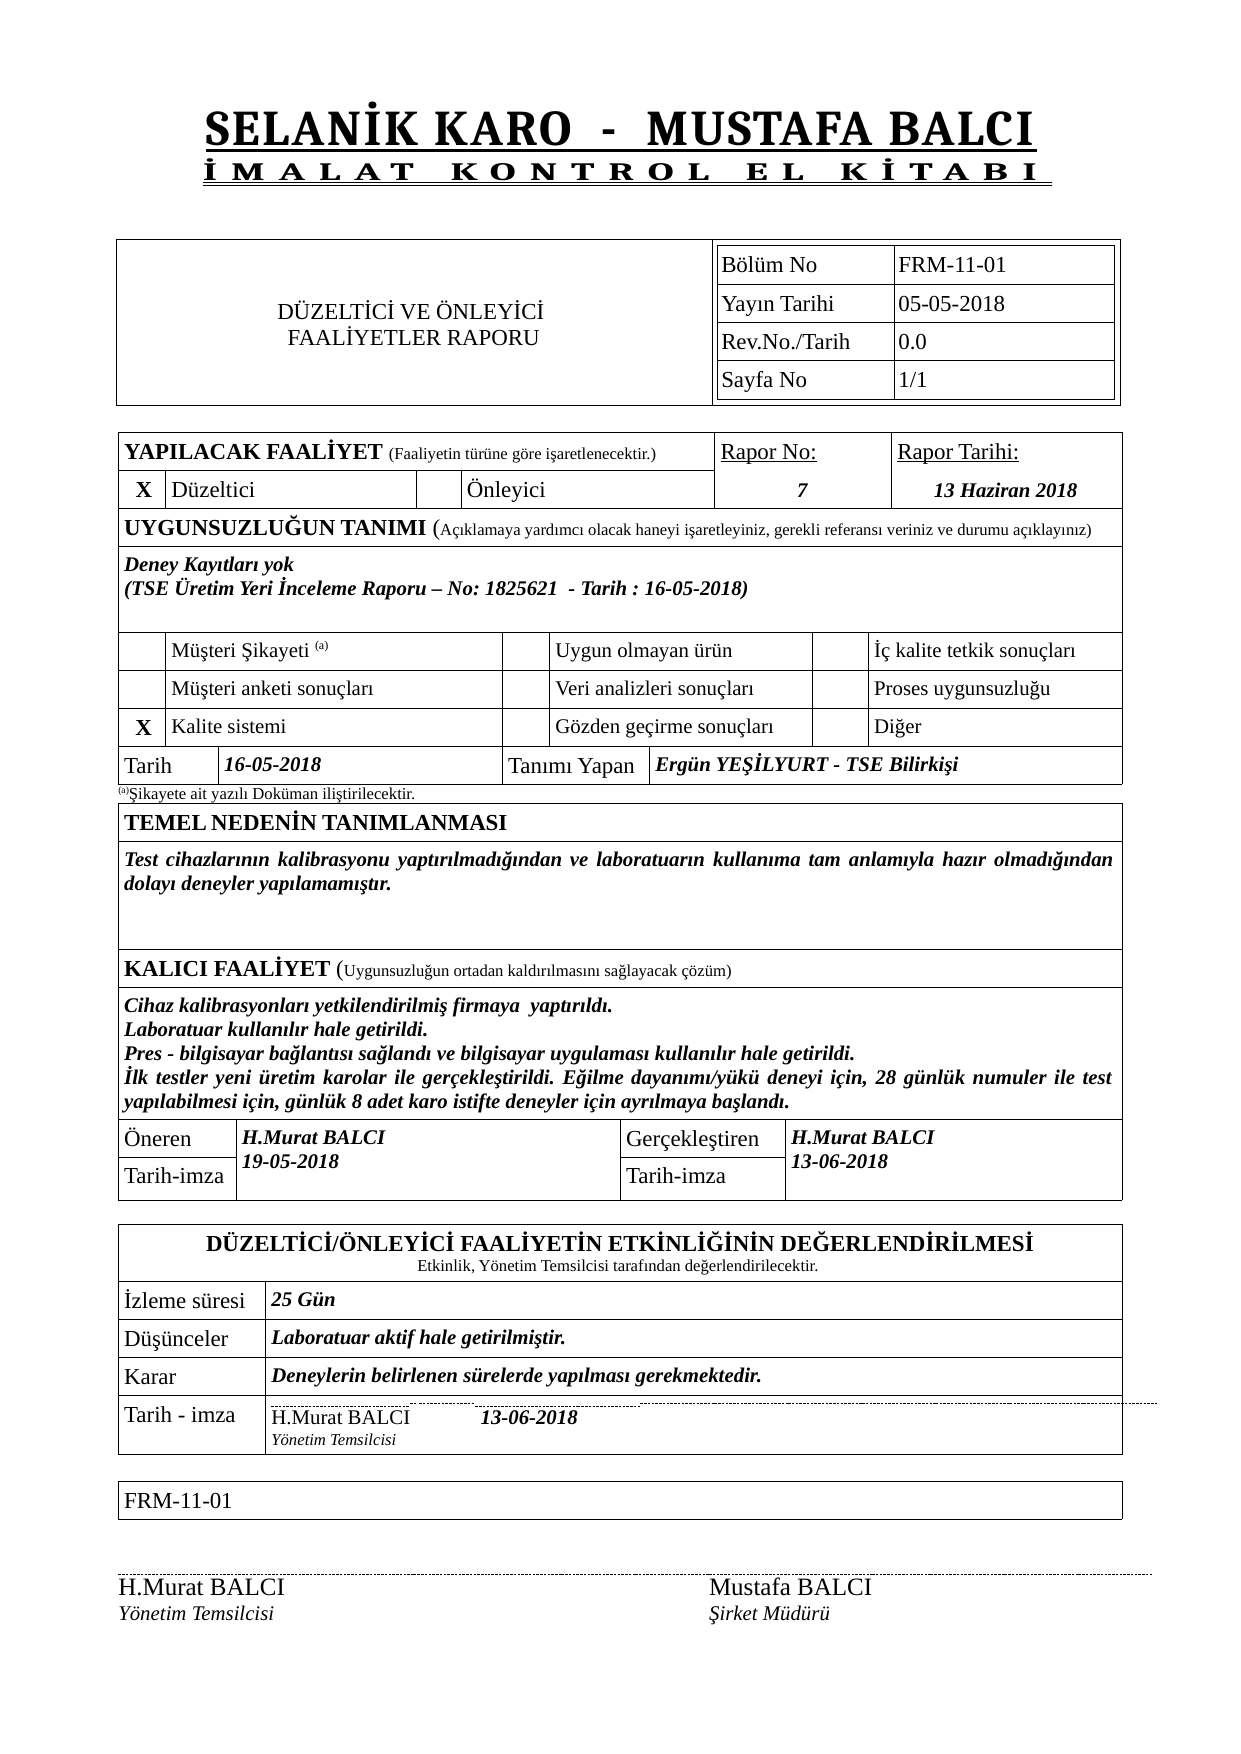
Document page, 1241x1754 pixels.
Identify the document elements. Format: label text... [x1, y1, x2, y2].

table_header Tarih [119, 747, 218, 784]
table_cell [119, 633, 165, 670]
table_cell Gerçekleştiren [621, 1120, 785, 1157]
table_header Bölüm No [718, 246, 894, 284]
table_cell 25 Gün [266, 1282, 1122, 1319]
table_cell H.Murat BALCI 19-05-2018 [237, 1120, 620, 1200]
table_cell [813, 671, 868, 708]
table_cell Gözden geçirme sonuçları [550, 709, 812, 746]
table_cell H.Murat BALCI 13-06-2018 Yönetim Temsilcisi [266, 1396, 1122, 1454]
table_cell Uygun olmayan ürün [550, 633, 812, 670]
table_cell [503, 671, 549, 708]
table_header TEMEL NEDENİN TANIMLANMASI [119, 804, 1122, 841]
table_header FRM-11-01 [895, 246, 1114, 284]
table_header [713, 240, 1120, 405]
table_cell [813, 709, 868, 746]
table_cell [813, 633, 868, 670]
table_cell İzleme süresi [119, 1282, 265, 1319]
table_cell Rev.No./Tarih [718, 323, 894, 360]
table_cell [503, 633, 549, 670]
table_cell [417, 471, 461, 508]
table_cell H.Murat BALCI 13-06-2018 [786, 1120, 1122, 1200]
table_cell Test cihazlarının kalibrasyonu yaptırılmadığından ve laboratuarın kullanıma tam anlamıyla hazır olmadığından dolayı deneyler yapılamamıştır. [119, 842, 1122, 949]
table_cell Tarih-imza [119, 1158, 236, 1200]
table_cell Kalite sistemi [166, 709, 502, 746]
table_cell 05-05-2018 [895, 285, 1114, 322]
table_header KALICI FAALİYET (Uygunsuzluğun ortadan kaldırılmasını sağlayacak çözüm) [119, 950, 1122, 987]
table_cell [503, 709, 549, 746]
table_cell Sayfa No [718, 361, 894, 399]
table_cell Müşteri anketi sonuçları [166, 671, 502, 708]
table_cell Öneren [119, 1120, 236, 1157]
table_cell Laboratuar aktif hale getirilmiştir. [266, 1320, 1122, 1357]
table_cell Veri analizleri sonuçları [550, 671, 812, 708]
table_cell Tarih-imza [621, 1158, 785, 1200]
table_cell Önleyici [462, 471, 714, 508]
table_header YAPILACAK FAALİYET (Faaliyetin türüne göre işaretlenecektir.) [119, 433, 714, 470]
table_header DÜZELTİCİ VE ÖNLEYİCİ FAALİYETLER RAPORU [117, 240, 712, 405]
table_cell Düzeltici [166, 471, 416, 508]
table_cell Müşteri Şikayeti (a) [166, 633, 502, 670]
table_header 16-05-2018 [219, 747, 502, 784]
table_cell X [119, 471, 165, 508]
table_cell Düşünceler [119, 1320, 265, 1357]
table_header Ergün YEŞİLYURT - TSE Bilirkişi [650, 747, 1122, 784]
table_header DÜZELTİCİ/ÖNLEYİCİ FAALİYETİN ETKİNLİĞİNİN DEĞERLENDİRİLMESİ Etkinlik, Yönetim Temsilcisi tarafından değerlendirilecektir. [119, 1225, 1122, 1281]
table_cell Deneylerin belirlenen sürelerde yapılması gerekmektedir. [266, 1358, 1122, 1395]
table_cell 0.0 [895, 323, 1114, 360]
table_cell [119, 671, 165, 708]
table_cell Proses uygunsuzluğu [869, 671, 1122, 708]
text (a)Şikayete ait yazılı Doküman iliştirilecektir. [118, 785, 1122, 803]
table_cell Diğer [869, 709, 1122, 746]
table_header FRM-11-01 [119, 1482, 1122, 1519]
table_cell Yayın Tarihi [718, 285, 894, 322]
table_cell Cihaz kalibrasyonları yetkilendirilmiş firmaya yaptırıldı. Laboratuar kullanılır hale getirildi. Pres - bilgisayar bağlantısı sağlandı ve bilgisayar uygulaması kullanılır hale getirildi. İlk testler yeni üretim karolar ile gerçekleştirildi. Eğilme dayanımı/yükü deneyi için, 28 günlük numuler ile test yapılabilmesi için, günlük 8 adet karo istifte deneyler için ayrılmaya başlandı. [119, 988, 1122, 1119]
table_cell Karar [119, 1358, 265, 1395]
table_header Rapor No: 7 [715, 433, 891, 508]
table_cell UYGUNSUZLUĞUN TANIMI (Açıklamaya yardımcı olacak haneyi işaretleyiniz, gerekli referansı veriniz ve durumu açıklayınız) [119, 509, 1122, 546]
table_cell Deney Kayıtları yok (TSE Üretim Yeri İnceleme Raporu – No: 1825621 - Tarih : 16-05-2018) [119, 547, 1122, 632]
table_header Rapor Tarihi: 13 Haziran 2018 [892, 433, 1122, 508]
table_cell 1/1 [895, 361, 1114, 399]
table_cell İç kalite tetkik sonuçları [869, 633, 1122, 670]
table_header Tanımı Yapan [503, 747, 649, 784]
table_cell X [119, 709, 165, 746]
table_cell Tarih - imza [119, 1396, 265, 1454]
